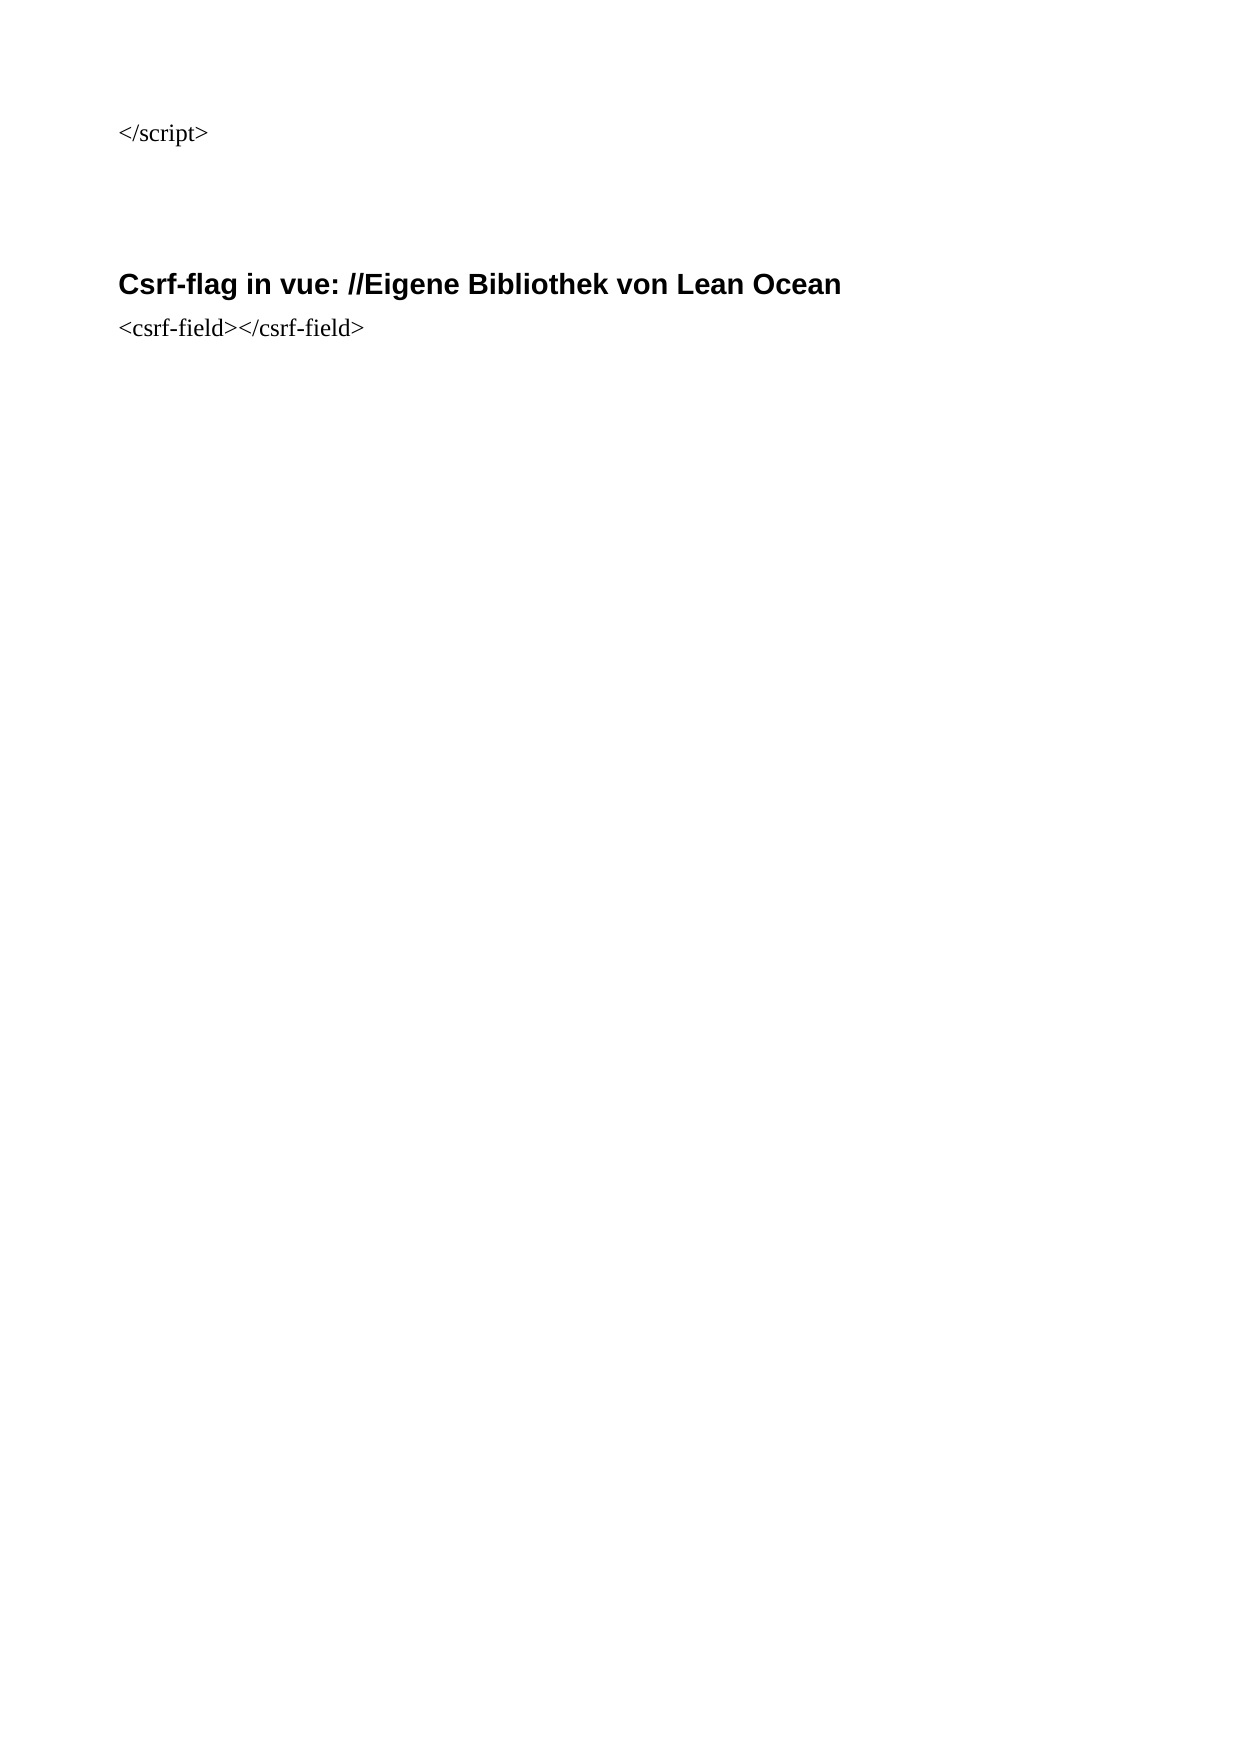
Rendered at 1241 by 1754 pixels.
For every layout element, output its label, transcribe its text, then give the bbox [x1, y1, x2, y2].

text <csrf-field></csrf-field> [118, 313, 1122, 342]
subtitle Csrf-flag in vue: //Eigene Bibliothek von Lean Ocean [118, 267, 1122, 300]
text </script> [118, 118, 1122, 147]
